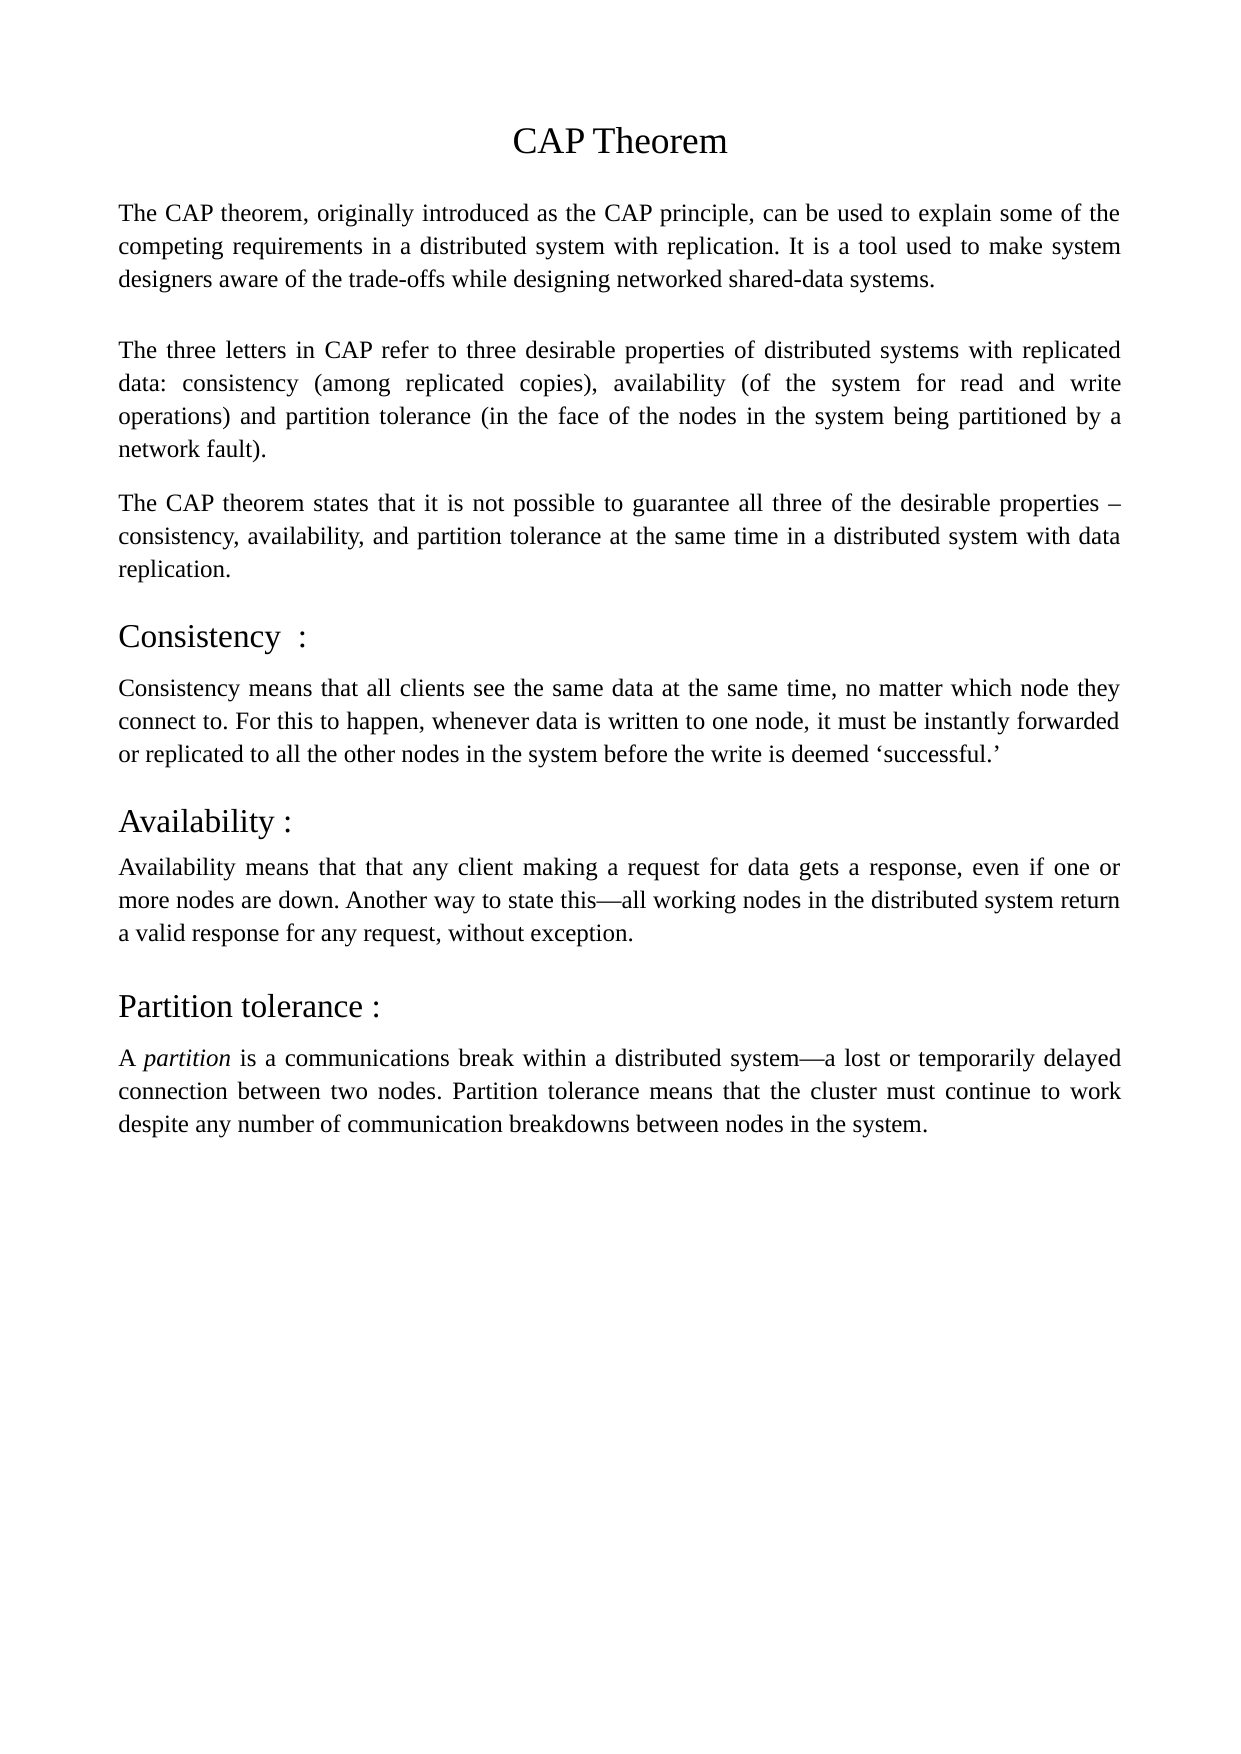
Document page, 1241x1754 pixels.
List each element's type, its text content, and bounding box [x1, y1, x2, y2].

text The three letters in CAP refer to three desirable properties of distributed systems with replicated data: consistency (among replicated copies), availability (of the system for read and write operations) and partition tolerance (in the face of the nodes in the system being partitioned by a network fault). [118, 335, 1122, 463]
text Availability means that that any client making a request for data gets a response, even if one or more nodes are down. Another way to state this—all working nodes in the distributed system return a valid response for any request, without exception. [118, 852, 1122, 947]
subtitle Consistency : [118, 616, 1122, 654]
text The CAP theorem states that it is not possible to guarantee all three of the desirable properties – consistency, availability, and partition tolerance at the same time in a distributed system with data replication. [118, 488, 1122, 583]
subtitle Partition tolerance : [118, 986, 1122, 1024]
text A partition is a communications break within a distributed system—a lost or temporarily delayed connection between two nodes. Partition tolerance means that the cluster must continue to work despite any number of communication breakdowns between nodes in the system. [118, 1043, 1122, 1138]
subtitle Availability : [118, 801, 1122, 839]
text The CAP theorem, originally introduced as the CAP principle, can be used to explain some of the competing requirements in a distributed system with replication. It is a tool used to make system designers aware of the trade-offs while designing networked shared-data systems. [118, 198, 1122, 293]
text Consistency means that all clients see the same data at the same time, no matter which node they connect to. For this to happen, whenever data is written to one node, it must be instantly forwarded or replicated to all the other nodes in the system before the write is deemed ‘successful.’ [118, 673, 1122, 768]
subtitle CAP Theorem [118, 118, 1122, 161]
